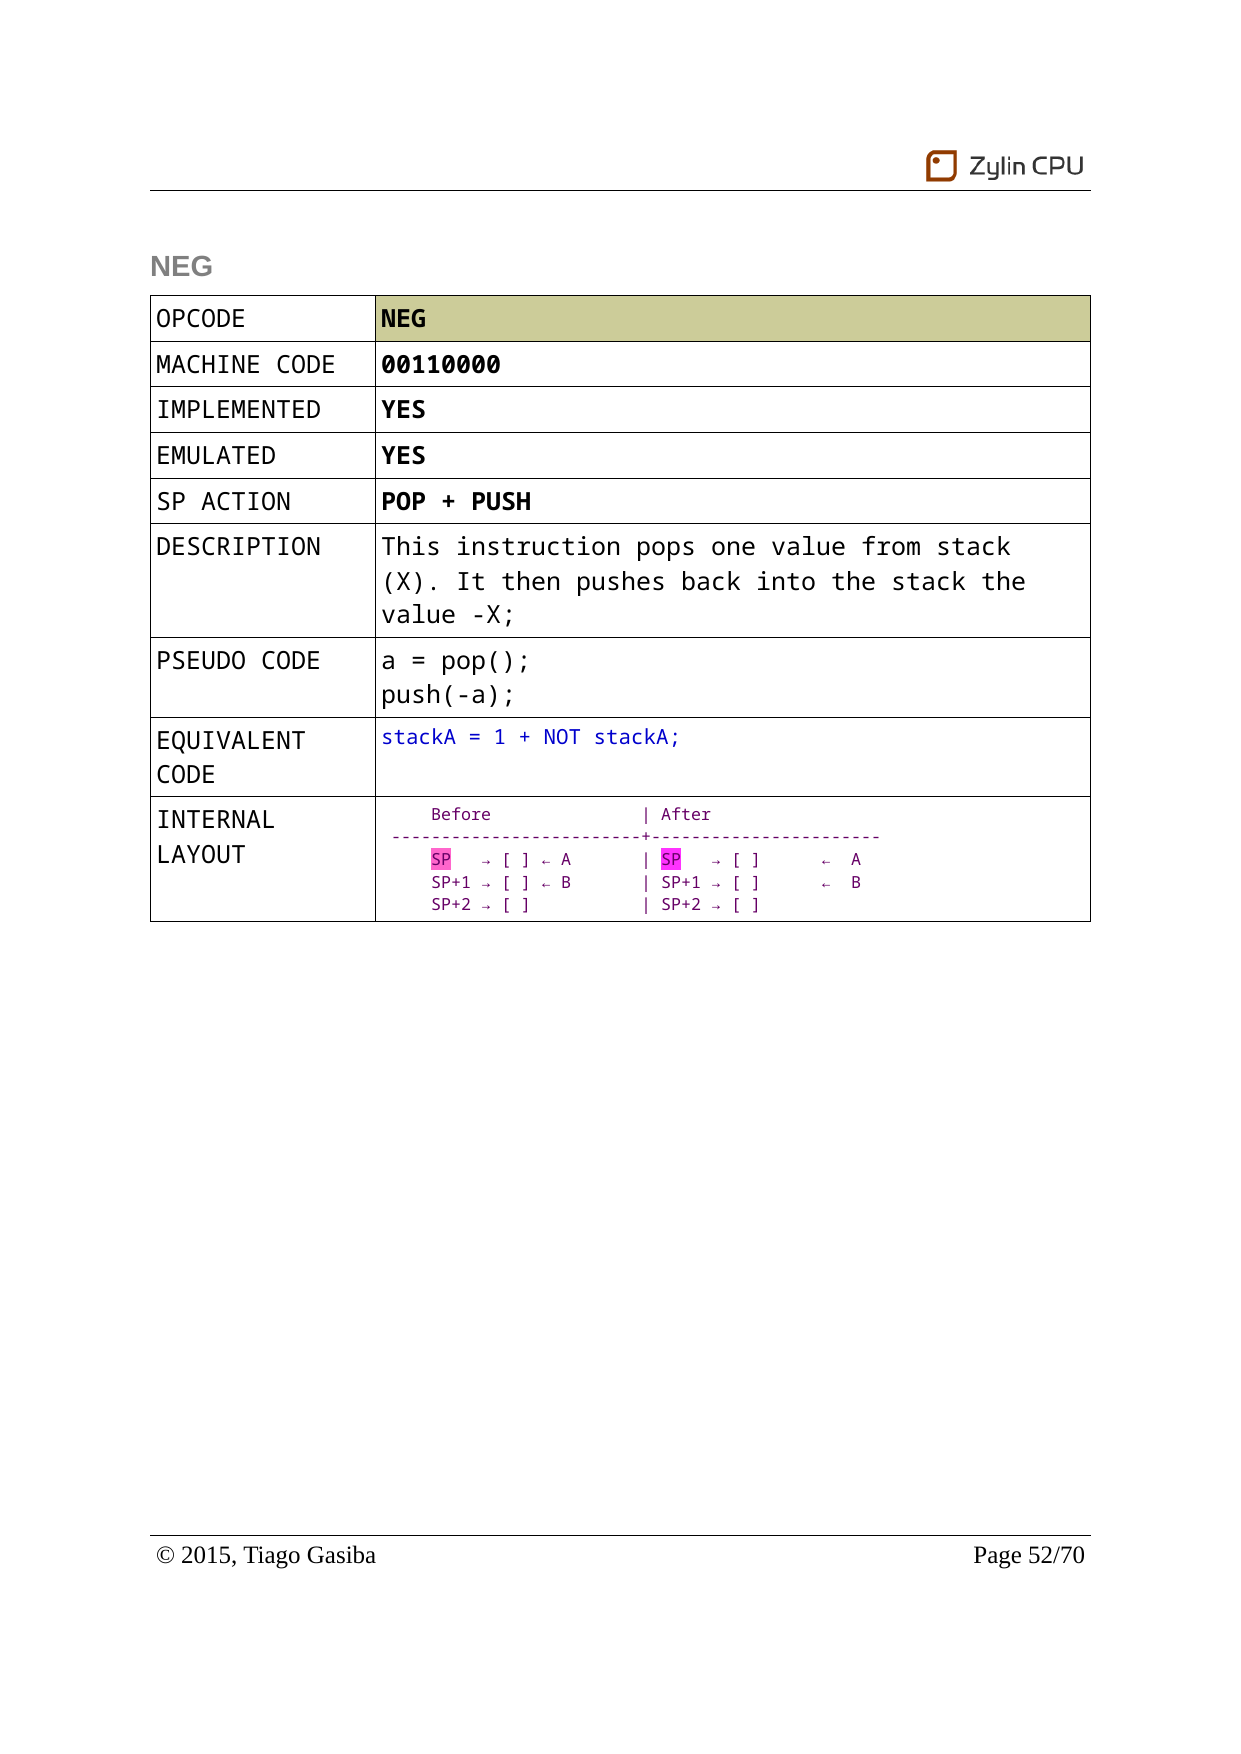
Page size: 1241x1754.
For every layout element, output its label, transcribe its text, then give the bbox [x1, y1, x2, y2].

table_cell INTERNAL LAYOUT [151, 797, 375, 921]
table_cell EQUIVALENT CODE [151, 718, 375, 796]
picture [922, 148, 1151, 185]
table_cell SP ACTION [151, 479, 375, 523]
table_cell EMULATED [151, 433, 375, 478]
table_cell PSEUDO CODE [151, 638, 375, 717]
table_cell POP + PUSH [376, 479, 1090, 523]
table_cell YES [376, 433, 1090, 478]
table_header NEG [376, 296, 1090, 341]
table_cell IMPLEMENTED [151, 387, 375, 432]
table_header OPCODE [151, 296, 375, 341]
table_cell This instruction pops one value from stack (X). It then pushes back into the stack the value -X; [376, 524, 1090, 637]
subtitle NEG [150, 249, 1091, 283]
table_cell Before | After -------------------------+----------------------- SP → [ ] ← A | SP → [ ] ← A SP+1 → [ ] ← B | SP+1 → [ ] ← B SP+2 → [ ] | SP+2 → [ ] [376, 797, 1090, 921]
table_cell a = pop(); push(-a); [376, 638, 1090, 717]
table_cell DESCRIPTION [151, 524, 375, 637]
table_cell 00110000 [376, 342, 1090, 386]
table_cell MACHINE CODE [151, 342, 375, 386]
table_cell YES [376, 387, 1090, 432]
table_cell stackA = 1 + NOT stackA; [376, 718, 1090, 796]
